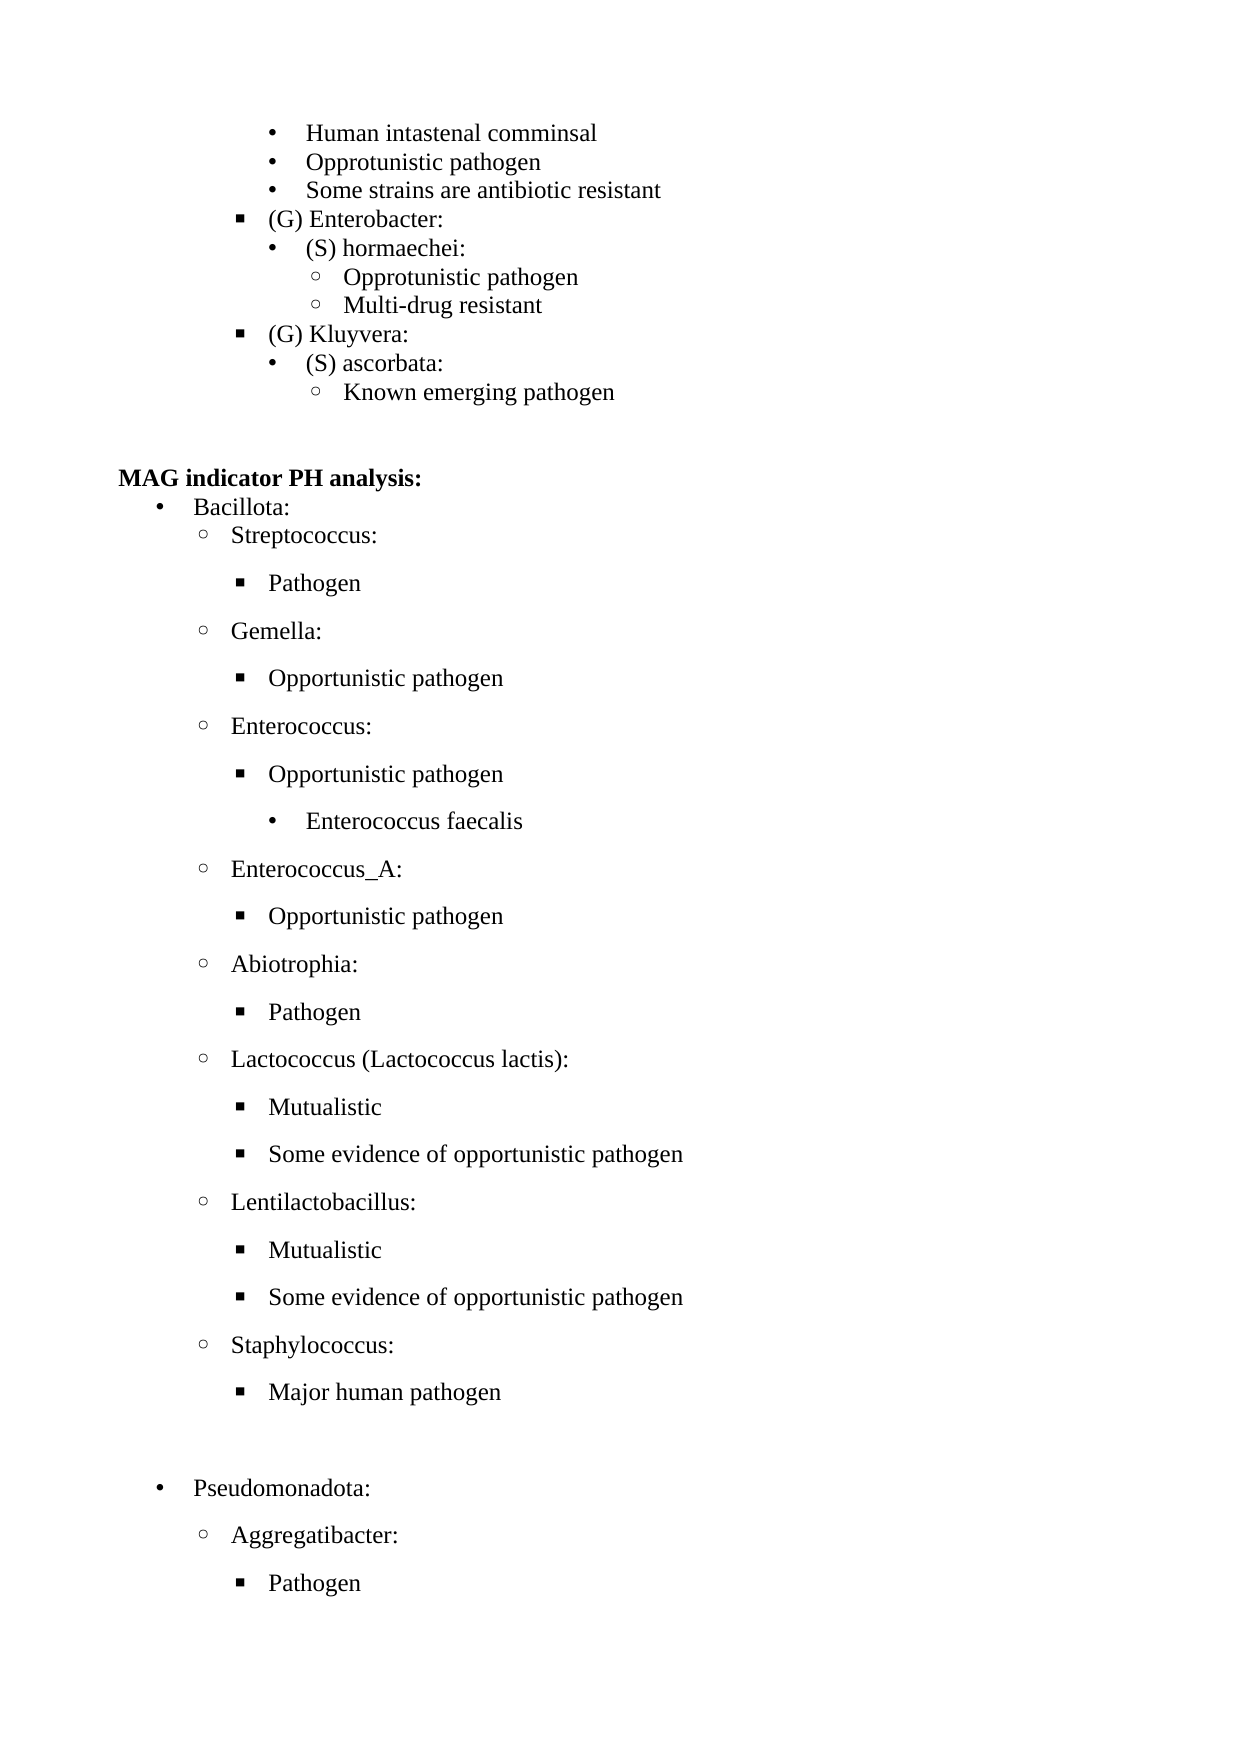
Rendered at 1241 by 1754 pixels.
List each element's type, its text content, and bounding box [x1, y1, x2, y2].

list Enterococcus: [193, 711, 1122, 740]
list Opportunistic pathogen [231, 901, 1122, 930]
list Major human pathogen [231, 1377, 1122, 1406]
list Pathogen [231, 997, 1122, 1025]
list Streptococcus: [193, 521, 1122, 549]
list Some evidence of opportunistic pathogen [231, 1282, 1122, 1311]
list Mutualistic [231, 1092, 1122, 1121]
list Mutualistic [231, 1235, 1122, 1263]
list Known emerging pathogen [306, 377, 1122, 406]
list (G) Kluyvera: [231, 319, 1122, 348]
list Gemella: [193, 616, 1122, 644]
list Staphylococcus: [193, 1330, 1122, 1359]
list Multi-drug resistant [306, 291, 1122, 319]
list Pseudomonadota: [156, 1473, 1122, 1501]
list Opprotunistic pathogen [306, 262, 1122, 291]
list Lactococcus (Lactococcus lactis): [193, 1044, 1122, 1073]
list (S) ascorbata: [268, 348, 1122, 377]
list Some evidence of opportunistic pathogen [231, 1139, 1122, 1168]
list Enterococcus_A: [193, 854, 1122, 883]
list Aggregatibacter: [193, 1520, 1122, 1549]
list Some strains are antibiotic resistant [268, 176, 1122, 204]
list Opportunistic pathogen [231, 663, 1122, 692]
list (G) Enterobacter: [231, 204, 1122, 233]
list Abiotrophia: [193, 949, 1122, 978]
list Pathogen [231, 1568, 1122, 1597]
list Human intastenal comminsal [268, 118, 1122, 147]
list Opprotunistic pathogen [268, 147, 1122, 176]
list Enterococcus faecalis [268, 806, 1122, 835]
text MAG indicator PH analysis: [118, 463, 1122, 492]
list Lentilactobacillus: [193, 1187, 1122, 1216]
list Pathogen [231, 568, 1122, 597]
list Opportunistic pathogen [231, 759, 1122, 787]
list Bacillota: [156, 492, 1122, 521]
list (S) hormaechei: [268, 233, 1122, 262]
